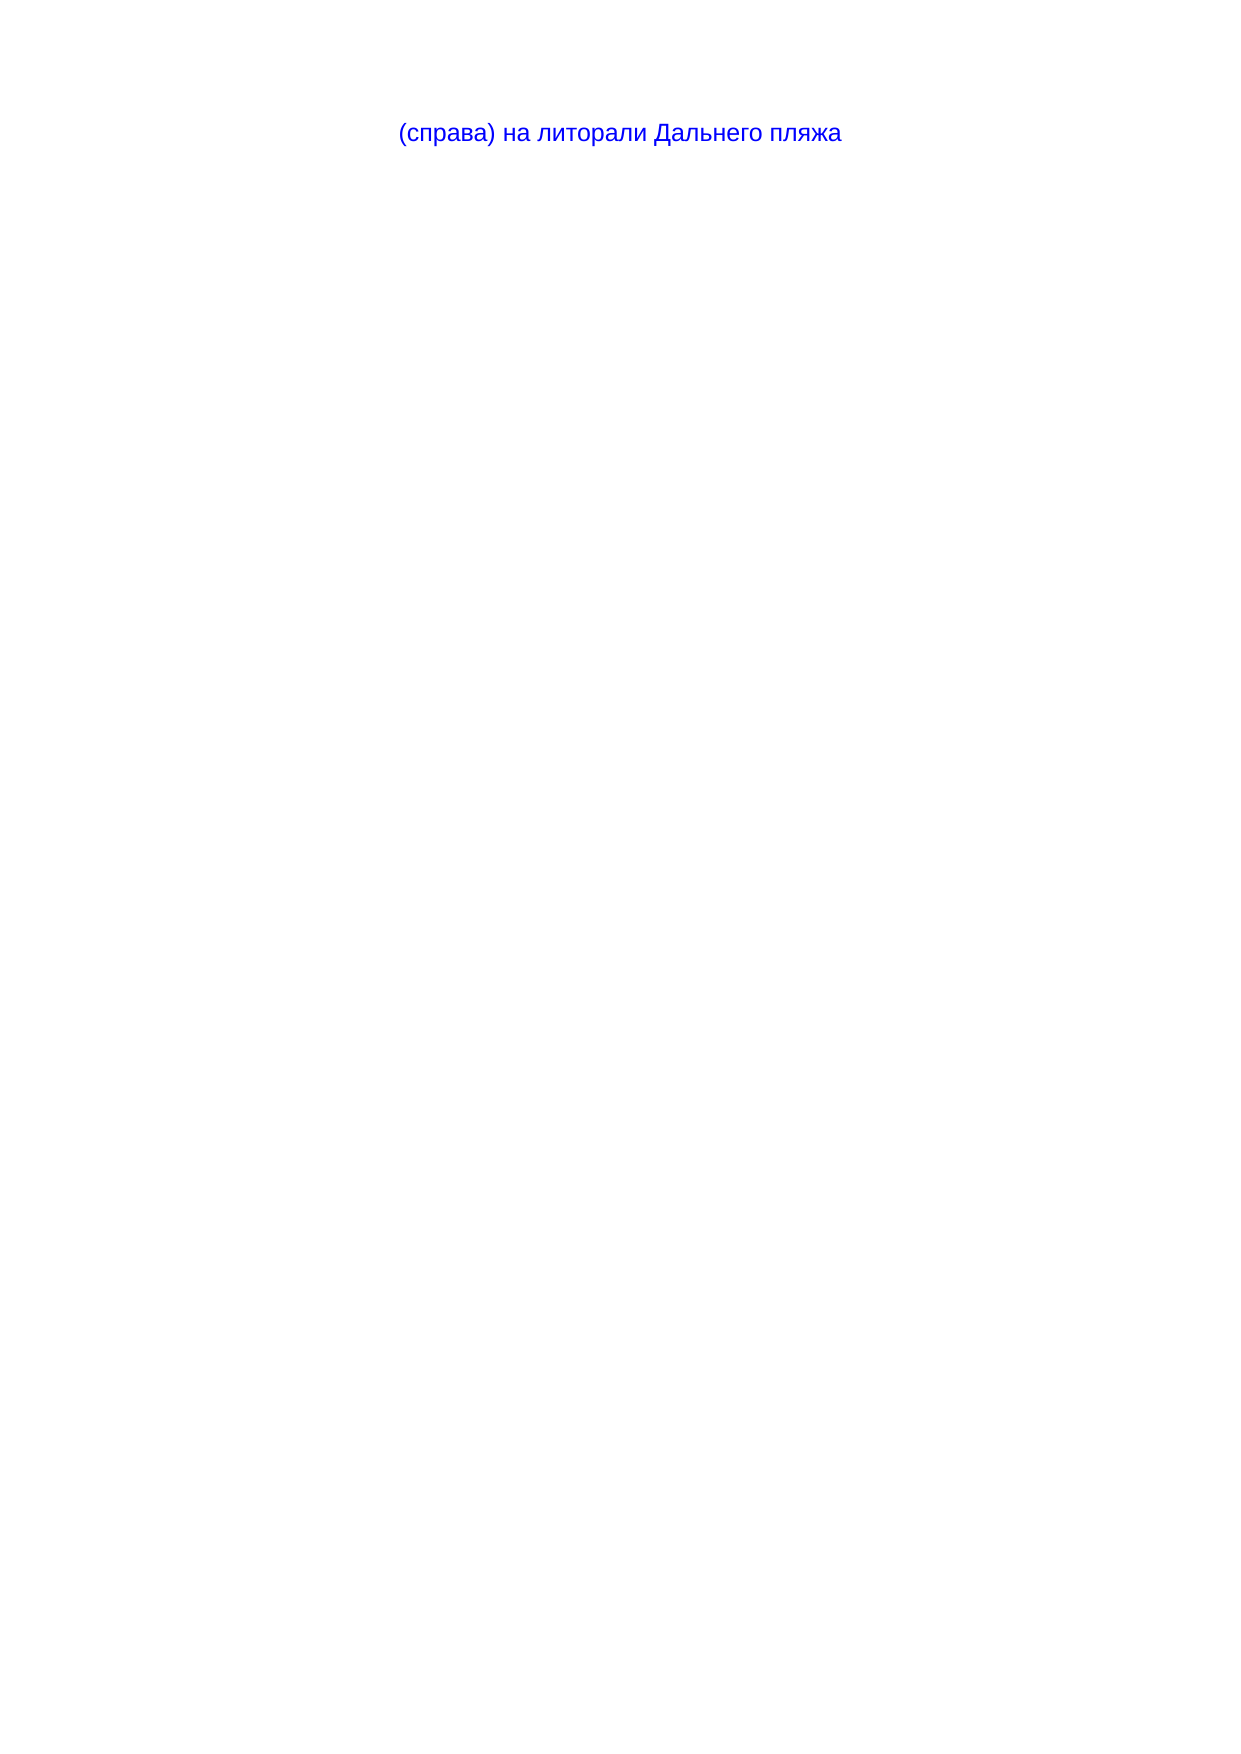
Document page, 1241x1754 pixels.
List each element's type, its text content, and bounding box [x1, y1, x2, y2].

text (справа) на литорали Дальнего пляжа [118, 118, 1122, 147]
